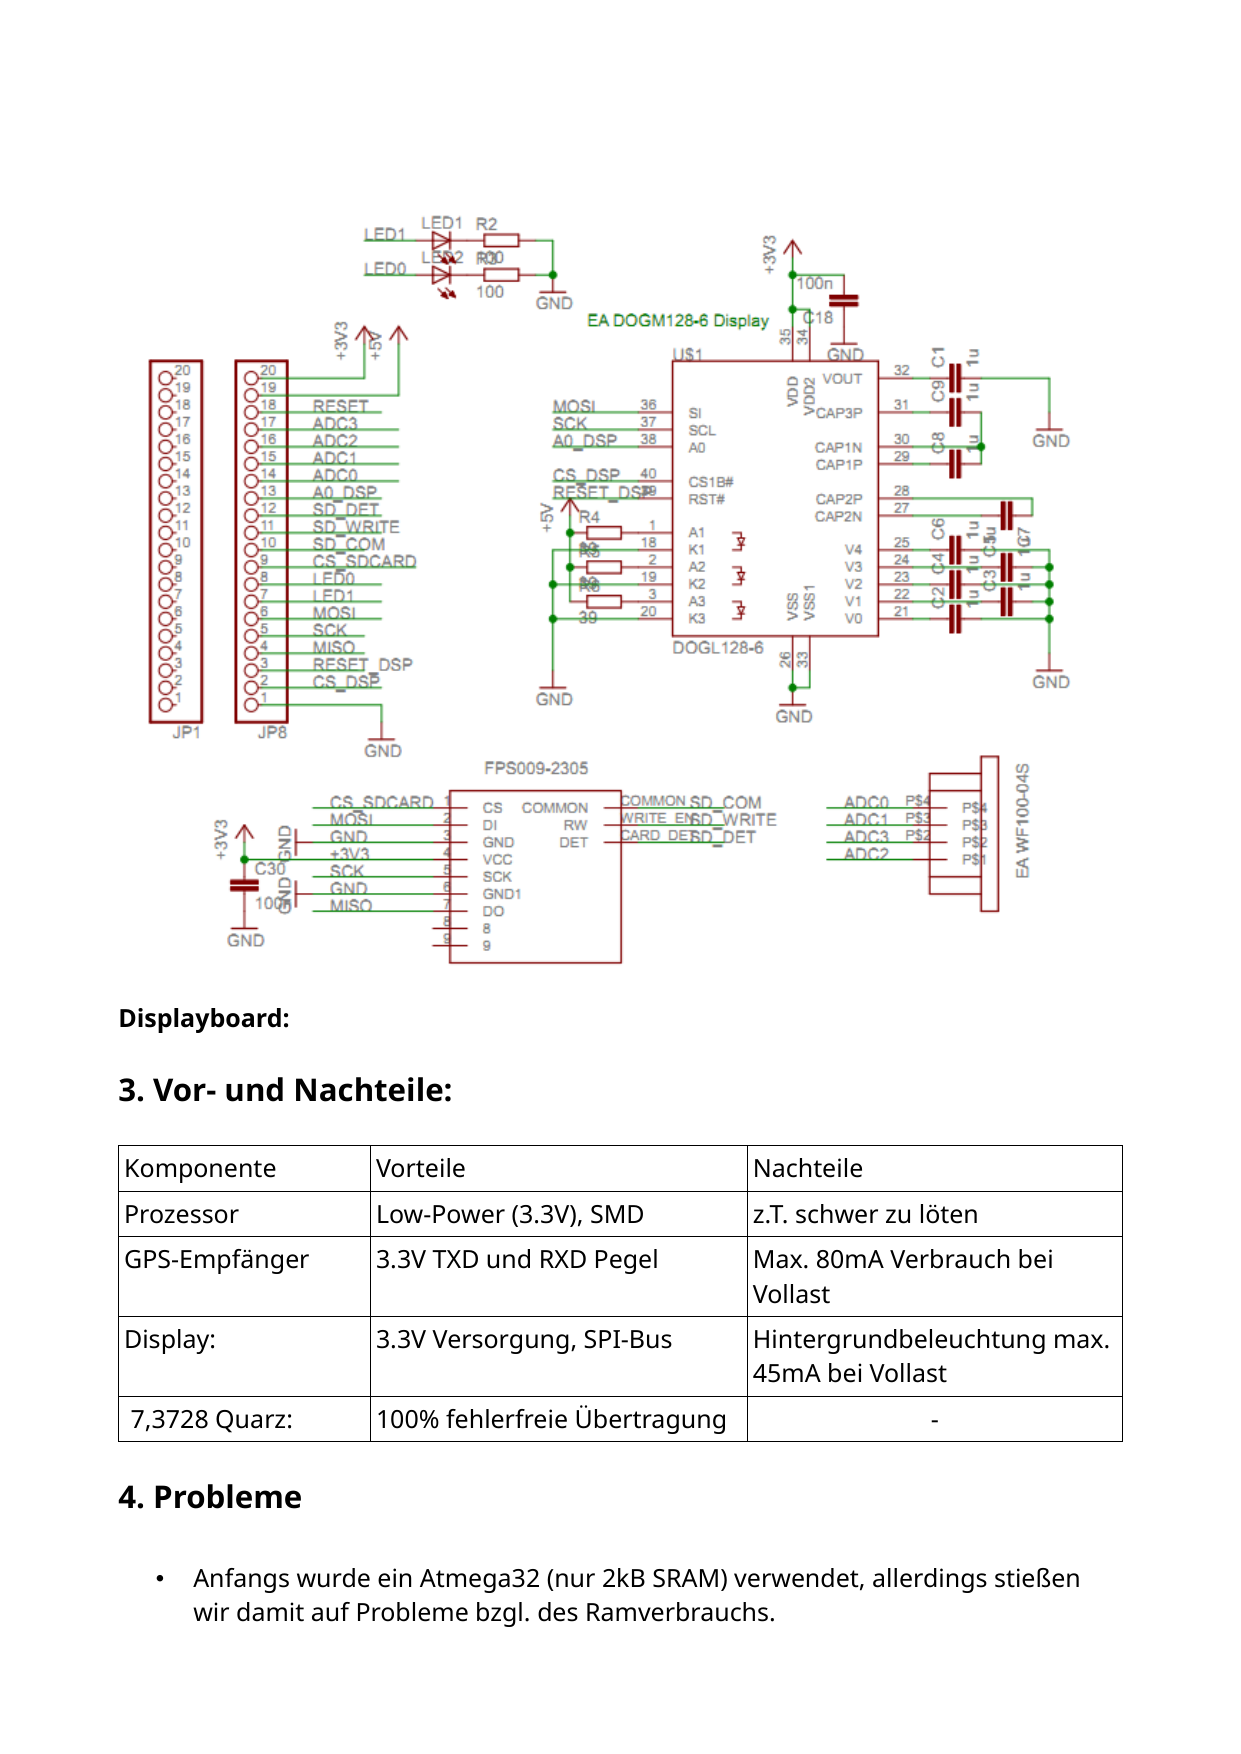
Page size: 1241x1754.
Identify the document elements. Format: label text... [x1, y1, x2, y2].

table_cell - [748, 1397, 1122, 1441]
table_cell Low-Power (3.3V), SMD [371, 1192, 747, 1236]
table_cell 100% fehlerfreie Übertragung [371, 1397, 747, 1441]
table_cell 3.3V TXD und RXD Pegel [371, 1237, 747, 1316]
text 4. Probleme [118, 1476, 1122, 1518]
table_cell Prozessor [119, 1192, 370, 1236]
table_cell 3.3V Versorgung, SPI-Bus [371, 1317, 747, 1396]
table_header Vorteile [371, 1146, 747, 1191]
table_cell Display: [119, 1317, 370, 1396]
table_cell GPS-Empfänger [119, 1237, 370, 1316]
text 3. Vor- und Nachteile: [118, 1068, 1122, 1111]
table_cell z.T. schwer zu löten [748, 1192, 1122, 1236]
table_cell 7,3728 Quarz: [119, 1397, 370, 1441]
table_cell Max. 80mA Verbrauch bei Vollast [748, 1237, 1122, 1316]
table_header Komponente [119, 1146, 370, 1191]
text Displayboard: [118, 152, 1122, 1034]
table_header Nachteile [748, 1146, 1122, 1191]
table_cell Hintergrundbeleuchtung max. 45mA bei Vollast [748, 1317, 1122, 1396]
list Anfangs wurde ein Atmega32 (nur 2kB SRAM) verwendet, allerdings stießen wir damit auf Probleme bzgl. des Ramverbrauchs. [156, 1561, 1122, 1629]
